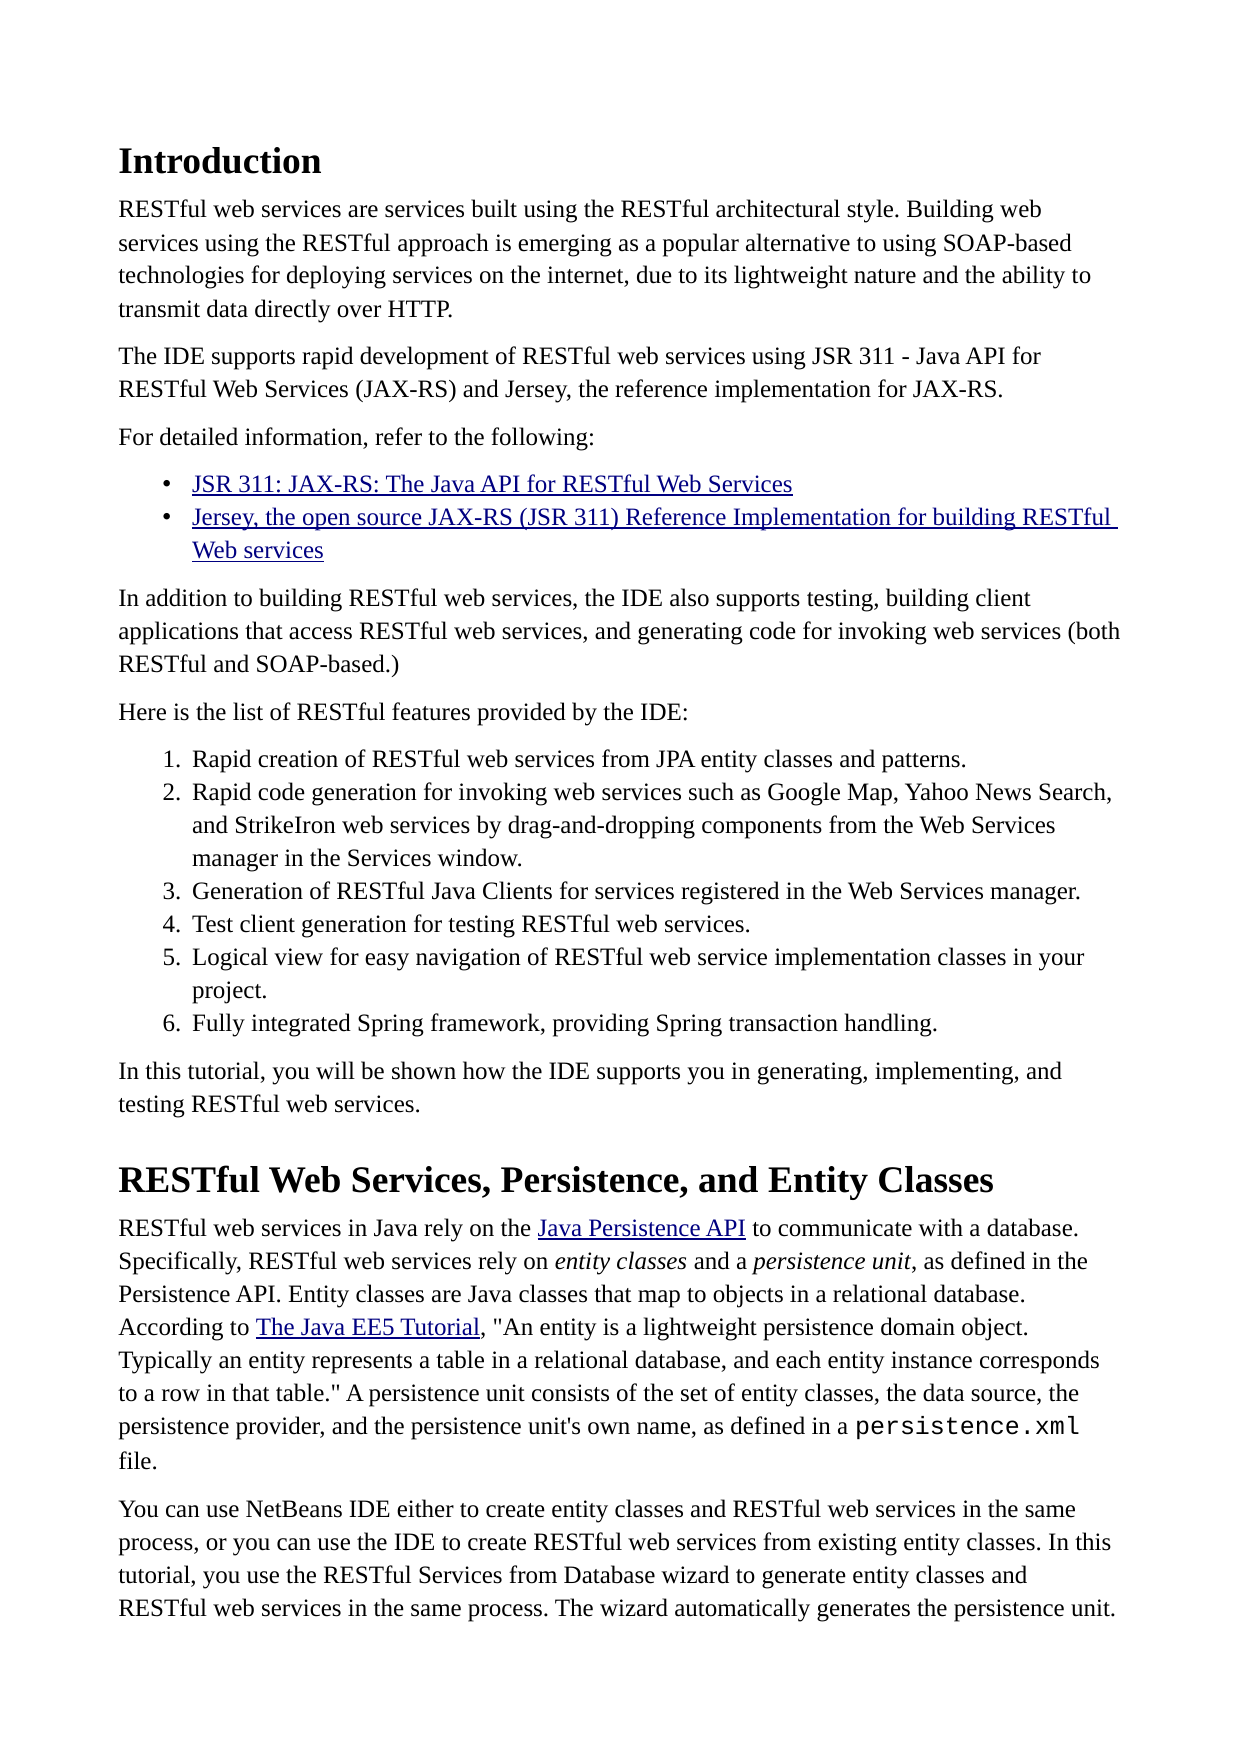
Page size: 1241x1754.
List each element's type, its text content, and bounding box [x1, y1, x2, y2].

text In this tutorial, you will be shown how the IDE supports you in generating, implementing, and testing RESTful web services. [118, 1056, 1122, 1118]
list Rapid code generation for invoking web services such as Google Map, Yahoo News Search, and StrikeIron web services by drag-and-dropping components from the Web Services manager in the Services window. [162, 777, 1122, 872]
subtitle Introduction [118, 139, 1122, 182]
text You can use NetBeans IDE either to create entity classes and RESTful web services in the same process, or you can use the IDE to create RESTful web services from existing entity classes. In this tutorial, you use the RESTful Services from Database wizard to generate entity classes and RESTful web services in the same process. The wizard automatically generates the persistence unit. [118, 1494, 1122, 1622]
list Generation of RESTful Java Clients for services registered in the Web Services manager. [162, 876, 1122, 905]
subtitle RESTful Web Services, Persistence, and Entity Classes [118, 1158, 1122, 1201]
list JSR 311: JAX-RS: The Java API for RESTful Web Services [162, 469, 1122, 498]
text For detailed information, refer to the following: [118, 422, 1122, 451]
list Rapid creation of RESTful web services from JPA entity classes and patterns. [162, 744, 1122, 773]
list Jersey, the open source JAX-RS (JSR 311) Reference Implementation for building RESTful Web services [162, 502, 1122, 564]
text RESTful web services in Java rely on the Java Persistence API to communicate with a database. Specifically, RESTful web services rely on entity classes and a persistence unit, as defined in the Persistence API. Entity classes are Java classes that map to objects in a relational database. According to The Java EE5 Tutorial, "An entity is a lightweight persistence domain object. Typically an entity represents a table in a relational database, and each entity instance corresponds to a row in that table." A persistence unit consists of the set of entity classes, the data source, the persistence provider, and the persistence unit's own name, as defined in a persistence.xml file. [118, 1213, 1122, 1475]
text The IDE supports rapid development of RESTful web services using JSR 311 - Java API for RESTful Web Services (JAX-RS) and Jersey, the reference implementation for JAX-RS. [118, 341, 1122, 403]
list Fully integrated Spring framework, providing Spring transaction handling. [162, 1008, 1122, 1037]
text Here is the list of RESTful features provided by the IDE: [118, 697, 1122, 726]
text In addition to building RESTful web services, the IDE also supports testing, building client applications that access RESTful web services, and generating code for invoking web services (both RESTful and SOAP-based.) [118, 583, 1122, 678]
list Test client generation for testing RESTful web services. [162, 909, 1122, 938]
list Logical view for easy navigation of RESTful web service implementation classes in your project. [162, 942, 1122, 1004]
text RESTful web services are services built using the RESTful architectural style. Building web services using the RESTful approach is emerging as a popular alternative to using SOAP-based technologies for deploying services on the internet, due to its lightweight nature and the ability to transmit data directly over HTTP. [118, 194, 1122, 322]
